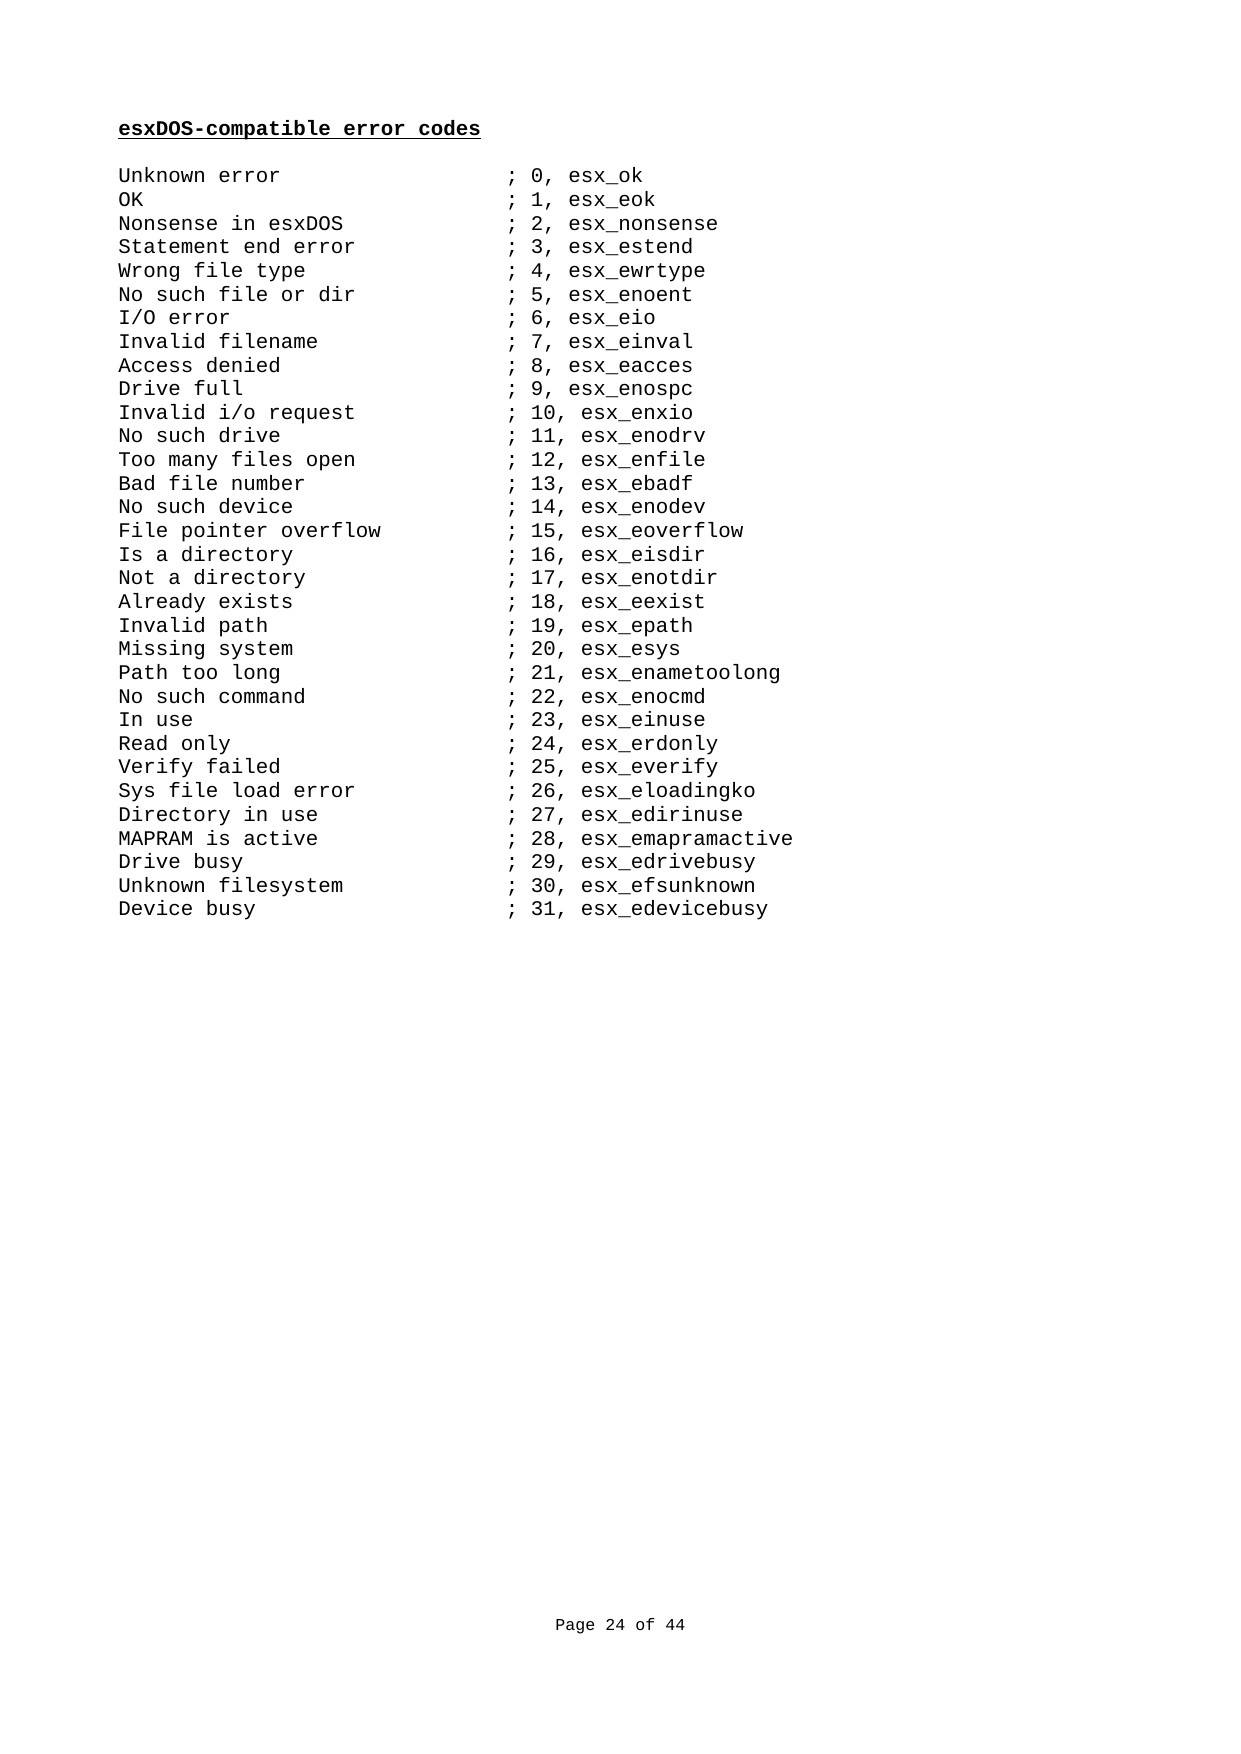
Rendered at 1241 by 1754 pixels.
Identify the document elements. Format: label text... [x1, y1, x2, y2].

text Not a directory ; 17, esx_enotdir [118, 567, 1122, 591]
text In use ; 23, esx_einuse [118, 709, 1122, 733]
text Unknown error ; 0, esx_ok [118, 165, 1122, 189]
text No such file or dir ; 5, esx_enoent [118, 284, 1122, 307]
text No such command ; 22, esx_enocmd [118, 686, 1122, 709]
text Is a directory ; 16, esx_eisdir [118, 544, 1122, 567]
text Nonsense in esxDOS ; 2, esx_nonsense [118, 213, 1122, 236]
text Access denied ; 8, esx_eacces [118, 354, 1122, 378]
text Unknown filesystem ; 30, esx_efsunknown [118, 875, 1122, 898]
text Device busy ; 31, esx_edevicebusy [118, 898, 1122, 922]
text Missing system ; 20, esx_esys [118, 638, 1122, 662]
text Too many files open ; 12, esx_enfile [118, 449, 1122, 473]
text I/O error ; 6, esx_eio [118, 307, 1122, 331]
text esxDOS-compatible error codes [118, 118, 1122, 142]
text File pointer overflow ; 15, esx_eoverflow [118, 520, 1122, 544]
text Directory in use ; 27, esx_edirinuse [118, 804, 1122, 827]
text Bad file number ; 13, esx_ebadf [118, 473, 1122, 496]
text MAPRAM is active ; 28, esx_emapramactive [118, 827, 1122, 851]
text Wrong file type ; 4, esx_ewrtype [118, 260, 1122, 284]
text Invalid filename ; 7, esx_einval [118, 331, 1122, 354]
text Drive full ; 9, esx_enospc [118, 378, 1122, 402]
text Statement end error ; 3, esx_estend [118, 236, 1122, 260]
text Invalid i/o request ; 10, esx_enxio [118, 402, 1122, 426]
text Verify failed ; 25, esx_everify [118, 757, 1122, 780]
text Sys file load error ; 26, esx_eloadingko [118, 780, 1122, 804]
text OK ; 1, esx_eok [118, 189, 1122, 213]
text Invalid path ; 19, esx_epath [118, 615, 1122, 638]
text Read only ; 24, esx_erdonly [118, 733, 1122, 757]
text Path too long ; 21, esx_enametoolong [118, 662, 1122, 686]
text Drive busy ; 29, esx_edrivebusy [118, 851, 1122, 875]
text No such drive ; 11, esx_enodrv [118, 426, 1122, 449]
text Already exists ; 18, esx_eexist [118, 591, 1122, 615]
text No such device ; 14, esx_enodev [118, 496, 1122, 520]
